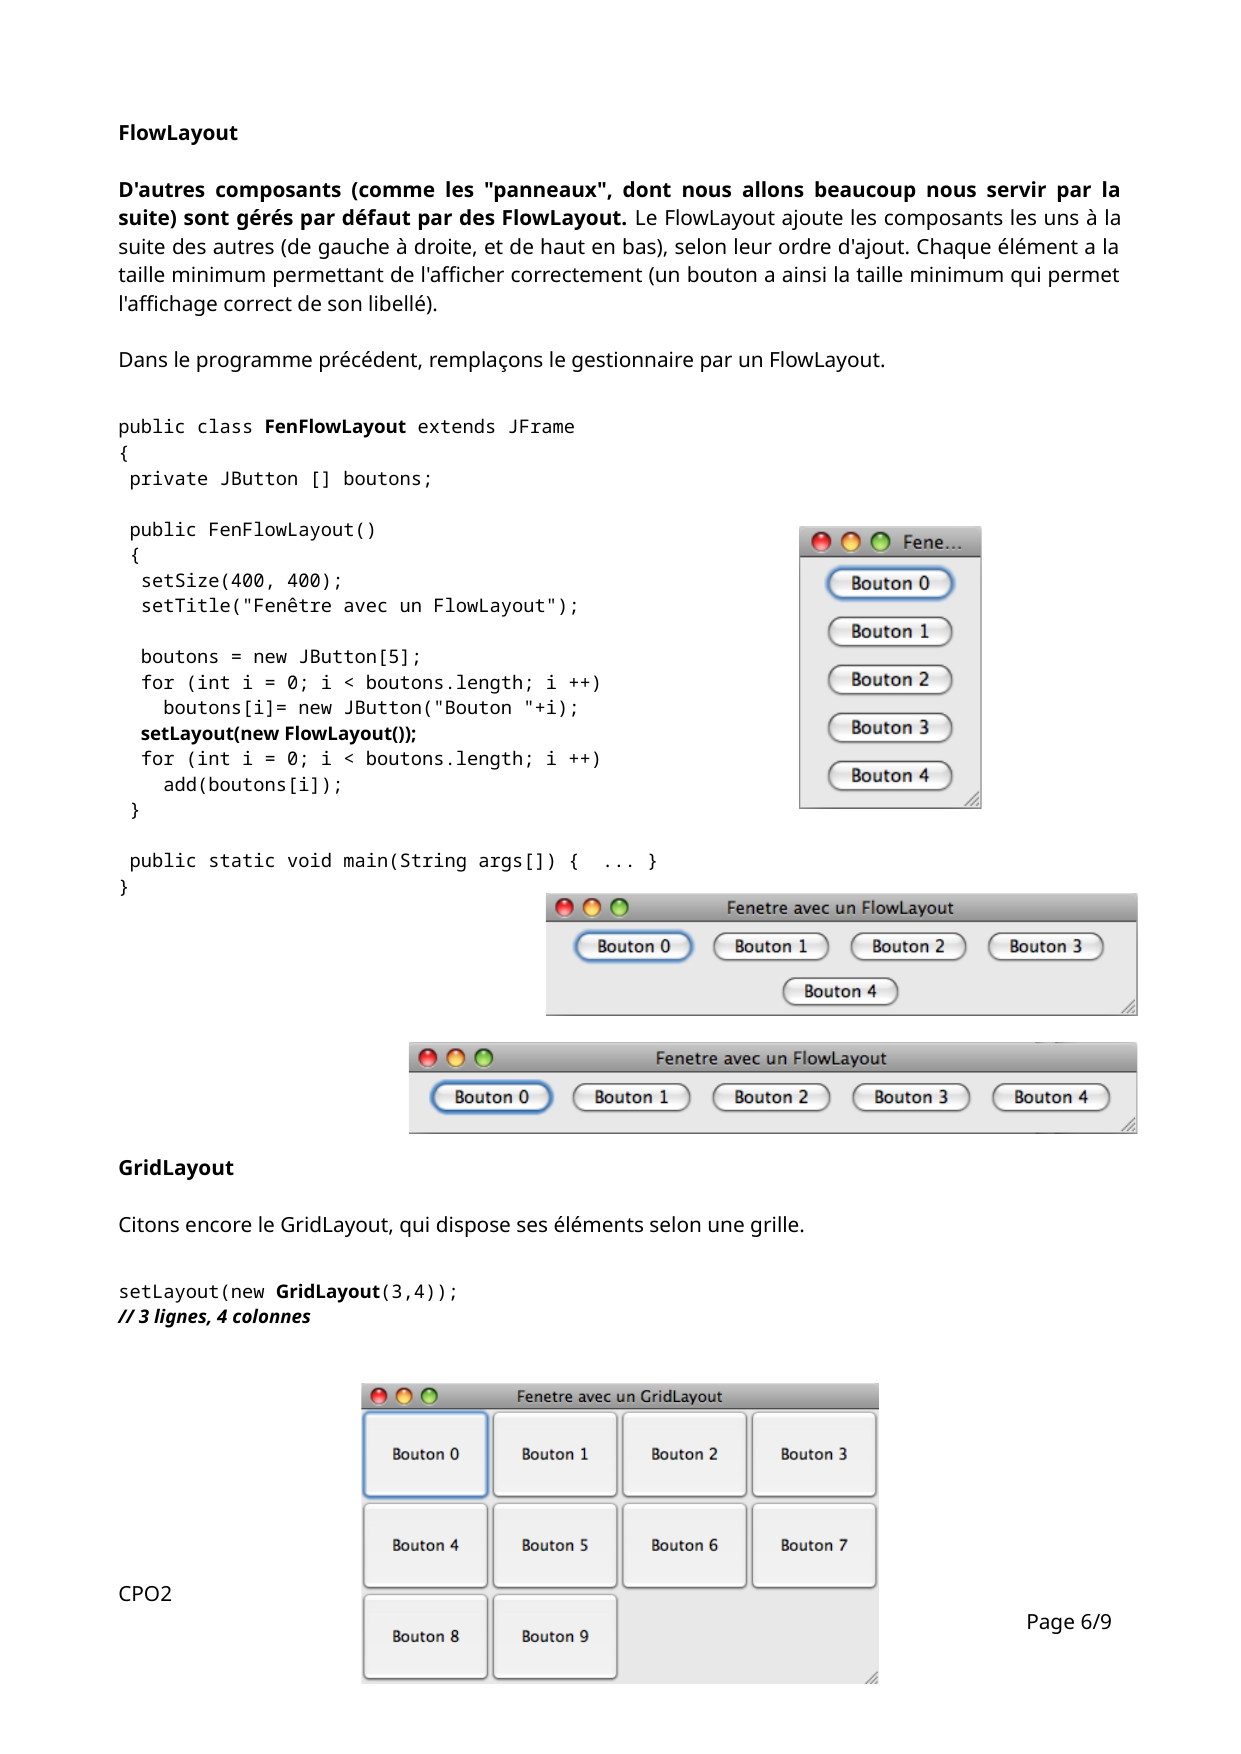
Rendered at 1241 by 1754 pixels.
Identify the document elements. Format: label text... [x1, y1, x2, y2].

text private JButton [] boutons; [118, 465, 1122, 490]
text add(boutons[i]); [118, 771, 799, 797]
text public class FenFlowLayout extends JFrame [118, 414, 1122, 439]
picture [361, 1383, 879, 1684]
text } [118, 797, 1122, 822]
text [982, 592, 1122, 618]
text public FenFlowLayout() [118, 516, 1122, 541]
text [982, 669, 1122, 694]
picture [545, 893, 1138, 1016]
text for (int i = 0; i < boutons.length; i ++) [118, 669, 799, 694]
text [982, 771, 1122, 797]
text [982, 746, 1122, 771]
text boutons[i]= new JButton("Bouton "+i); [118, 694, 799, 720]
text [982, 541, 1122, 567]
text [982, 643, 1122, 669]
text FlowLayout [118, 118, 1122, 147]
text { [118, 541, 799, 567]
text { [118, 439, 1122, 465]
text setTitle("Fenêtre avec un FlowLayout"); [118, 592, 799, 618]
text for (int i = 0; i < boutons.length; i ++) [118, 746, 799, 771]
text [982, 720, 1122, 746]
text } [118, 873, 1122, 899]
text GridLayout [118, 1153, 1122, 1182]
text setLayout(new GridLayout(3,4)); [118, 1278, 1122, 1304]
text [982, 567, 1122, 592]
text setLayout(new FlowLayout()); [118, 720, 799, 746]
text setSize(400, 400); [118, 567, 799, 592]
text [982, 694, 1122, 720]
text Dans le programme précédent, remplaçons le gestionnaire par un FlowLayout. [118, 346, 1122, 374]
text // 3 lignes, 4 colonnes [118, 1304, 1122, 1329]
text Citons encore le GridLayout, qui dispose ses éléments selon une grille. [118, 1210, 1122, 1238]
text D'autres composants (comme les "panneaux", dont nous allons beaucoup nous servir par la suite) sont gérés par défaut par des FlowLayout. Le FlowLayout ajoute les composants les uns à la suite des autres (de gauche à droite, et de haut en bas), selon leur ordre d'ajout. Chaque élément a la taille minimum permettant de l'afficher correctement (un bouton a ainsi la taille minimum qui permet l'affichage correct de son libellé). [118, 175, 1122, 317]
text boutons = new JButton[5]; [118, 643, 799, 669]
picture [408, 1042, 1138, 1134]
picture [799, 526, 982, 809]
text public static void main(String args[]) { ... } [118, 848, 1122, 873]
